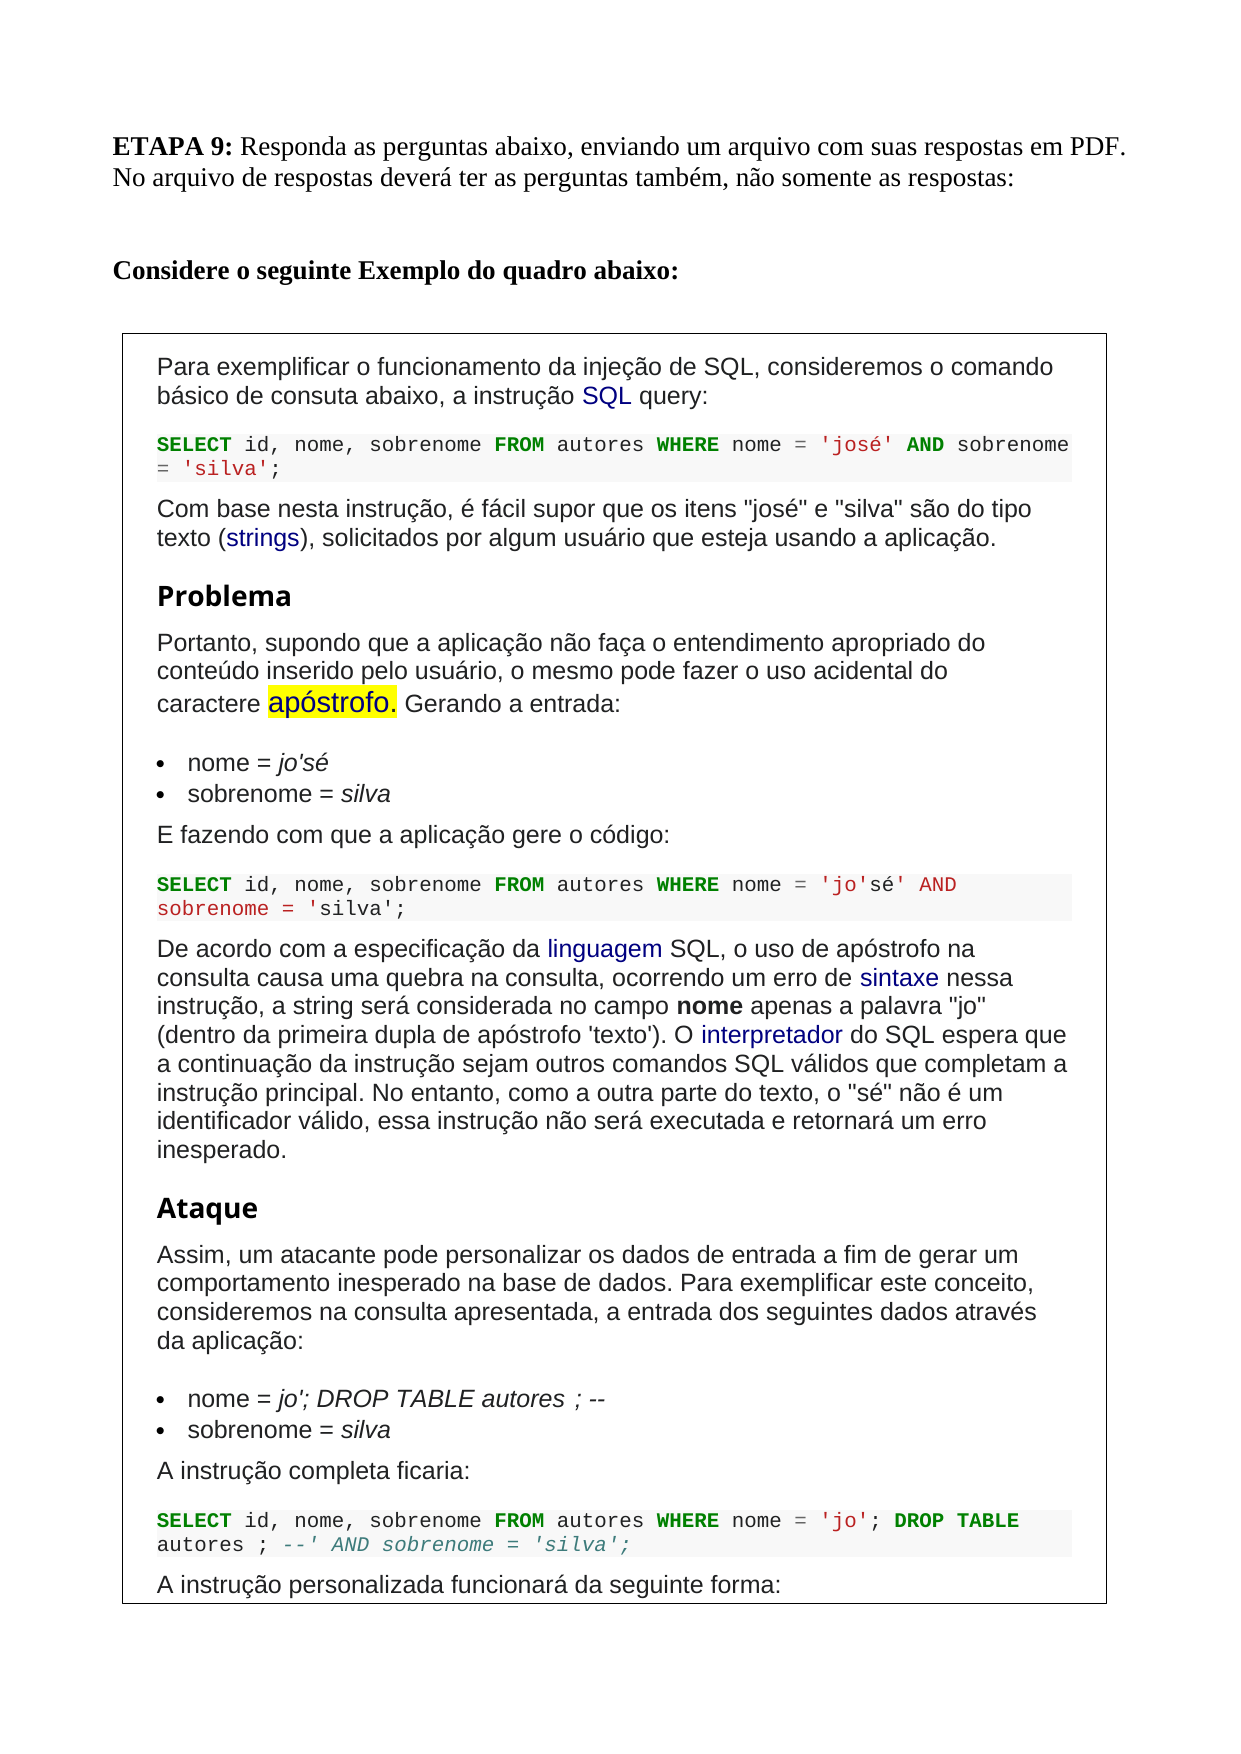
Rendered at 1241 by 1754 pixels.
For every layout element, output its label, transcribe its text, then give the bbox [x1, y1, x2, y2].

text Para exemplificar o funcionamento da injeção de SQL, consideremos o comando básico de consuta abaixo, a instrução SQL query: [157, 352, 1072, 409]
text No arquivo de respostas deverá ter as perguntas também, não somente as respostas: [112, 161, 1128, 192]
text Assim, um atacante pode personalizar os dados de entrada a fim de gerar um comportamento inesperado na base de dados. Para exemplificar este conceito, consideremos na consulta apresentada, a entrada dos seguintes dados através da aplicação: [157, 1239, 1072, 1354]
subtitle Ataque [157, 1189, 1072, 1227]
list nome = jo'; DROP TABLE autores ; -- [157, 1384, 1072, 1412]
text Considere o seguinte Exemplo do quadro abaixo: [112, 254, 1128, 286]
text A instrução personalizada funcionará da seguinte forma: [157, 1570, 1072, 1598]
text SELECT id, nome, sobrenome FROM autores WHERE nome = 'jo'sé' AND sobrenome = 'silva'; [157, 874, 1072, 921]
text ETAPA 9: Responda as perguntas abaixo, enviando um arquivo com suas respostas em PDF. [112, 130, 1128, 161]
text SELECT id, nome, sobrenome FROM autores WHERE nome = 'josé' AND sobrenome = 'silva'; [157, 434, 1072, 482]
text A instrução completa ficaria: [157, 1456, 1072, 1485]
text E fazendo com que a aplicação gere o código: [157, 820, 1072, 849]
text Com base nesta instrução, é fácil supor que os itens "josé" e "silva" são do tipo texto (strings), solicitados por algum usuário que esteja usando a aplicação. [157, 494, 1072, 552]
text Portanto, supondo que a aplicação não faça o entendimento apropriado do conteúdo inserido pelo usuário, o mesmo pode fazer o uso acidental do caractere apóstrofo. Gerando a entrada: [157, 627, 1072, 718]
text De acordo com a especificação da linguagem SQL, o uso de apóstrofo na consulta causa uma quebra na consulta, ocorrendo um erro de sintaxe nessa instrução, a string será considerada no campo nome apenas a palavra "jo" (dentro da primeira dupla de apóstrofo 'texto'). O interpretador do SQL espera que a continuação da instrução sejam outros comandos SQL válidos que completam a instrução principal. No entanto, como a outra parte do texto, o "sé" não é um identificador válido, essa instrução não será executada e retornará um erro inesperado. [157, 934, 1072, 1164]
list sobrenome = silva [157, 1415, 1072, 1444]
list nome = jo'sé [157, 748, 1072, 776]
list sobrenome = silva [157, 779, 1072, 808]
text SELECT id, nome, sobrenome FROM autores WHERE nome = 'jo'; DROP TABLE autores ; --' AND sobrenome = 'silva'; [157, 1510, 1072, 1557]
subtitle Problema [157, 577, 1072, 615]
